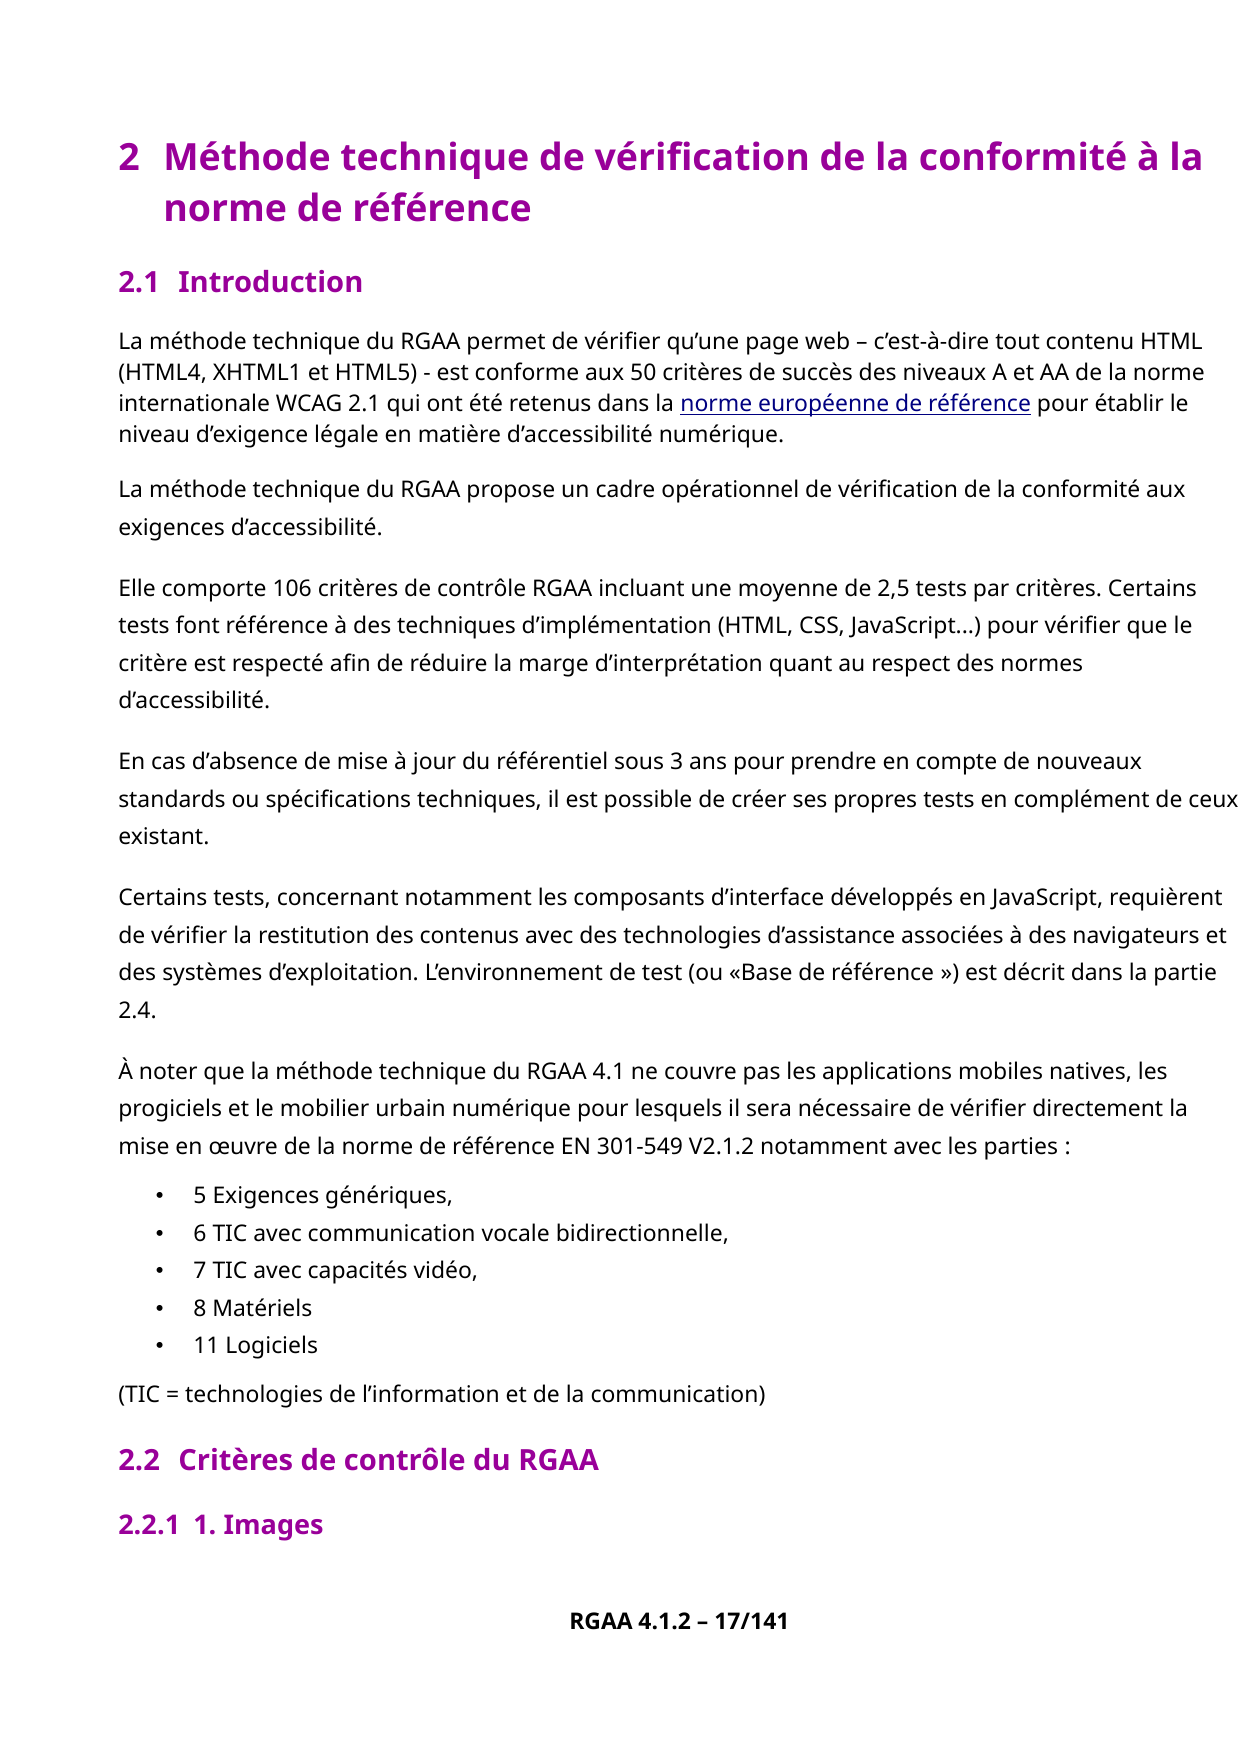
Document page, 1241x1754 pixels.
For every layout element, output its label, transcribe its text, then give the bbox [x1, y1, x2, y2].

subtitle Introduction [118, 261, 1240, 301]
text Certains tests, concernant notamment les composants d’interface développés en JavaScript, requièrent de vérifier la restitution des contenus avec des technologies d’assistance associées à des navigateurs et des systèmes d’exploitation. L’environnement de test (ou «Base de référence ») est décrit dans la partie 2.4. [118, 881, 1240, 1025]
text À noter que la méthode technique du RGAA 4.1 ne couvre pas les applications mobiles natives, les progiciels et le mobilier urbain numérique pour lesquels il sera nécessaire de vérifier directement la mise en œuvre de la norme de référence EN 301-549 V2.1.2 notamment avec les parties : [118, 1055, 1240, 1161]
text (TIC = technologies de l’information et de la communication) [118, 1378, 1240, 1410]
list 11 Logiciels [156, 1329, 1240, 1360]
text En cas d’absence de mise à jour du référentiel sous 3 ans pour prendre en compte de nouveaux standards ou spécifications techniques, il est possible de créer ses propres tests en complément de ceux existant. [118, 745, 1240, 852]
list 6 TIC avec communication vocale bidirectionnelle, [156, 1217, 1240, 1248]
text Elle comporte 106 critères de contrôle RGAA incluant une moyenne de 2,5 tests par critères. Certains tests font référence à des techniques d’implémentation (HTML, CSS, JavaScript...) pour vérifier que le critère est respecté afin de réduire la marge d’interprétation quant au respect des normes d’accessibilité. [118, 572, 1240, 716]
text La méthode technique du RGAA propose un cadre opérationnel de vérification de la conformité aux exigences d’accessibilité. [118, 473, 1240, 542]
subtitle 1. Images [118, 1505, 1240, 1542]
list 8 Matériels [156, 1292, 1240, 1323]
text La méthode technique du RGAA permet de vérifier qu’une page web – c’est-à-dire tout contenu HTML (HTML4, XHTML1 et HTML5) - est conforme aux 50 critères de succès des niveaux A et AA de la norme internationale WCAG 2.1 qui ont été retenus dans la norme européenne de référence pour établir le niveau d’exigence légale en matière d’accessibilité numérique. [118, 325, 1240, 450]
list 7 TIC avec capacités vidéo, [156, 1254, 1240, 1285]
subtitle Méthode technique de vérification de la conformité à la norme de référence [118, 130, 1240, 232]
list 5 Exigences génériques, [156, 1179, 1240, 1210]
subtitle Critères de contrôle du RGAA [118, 1439, 1240, 1479]
